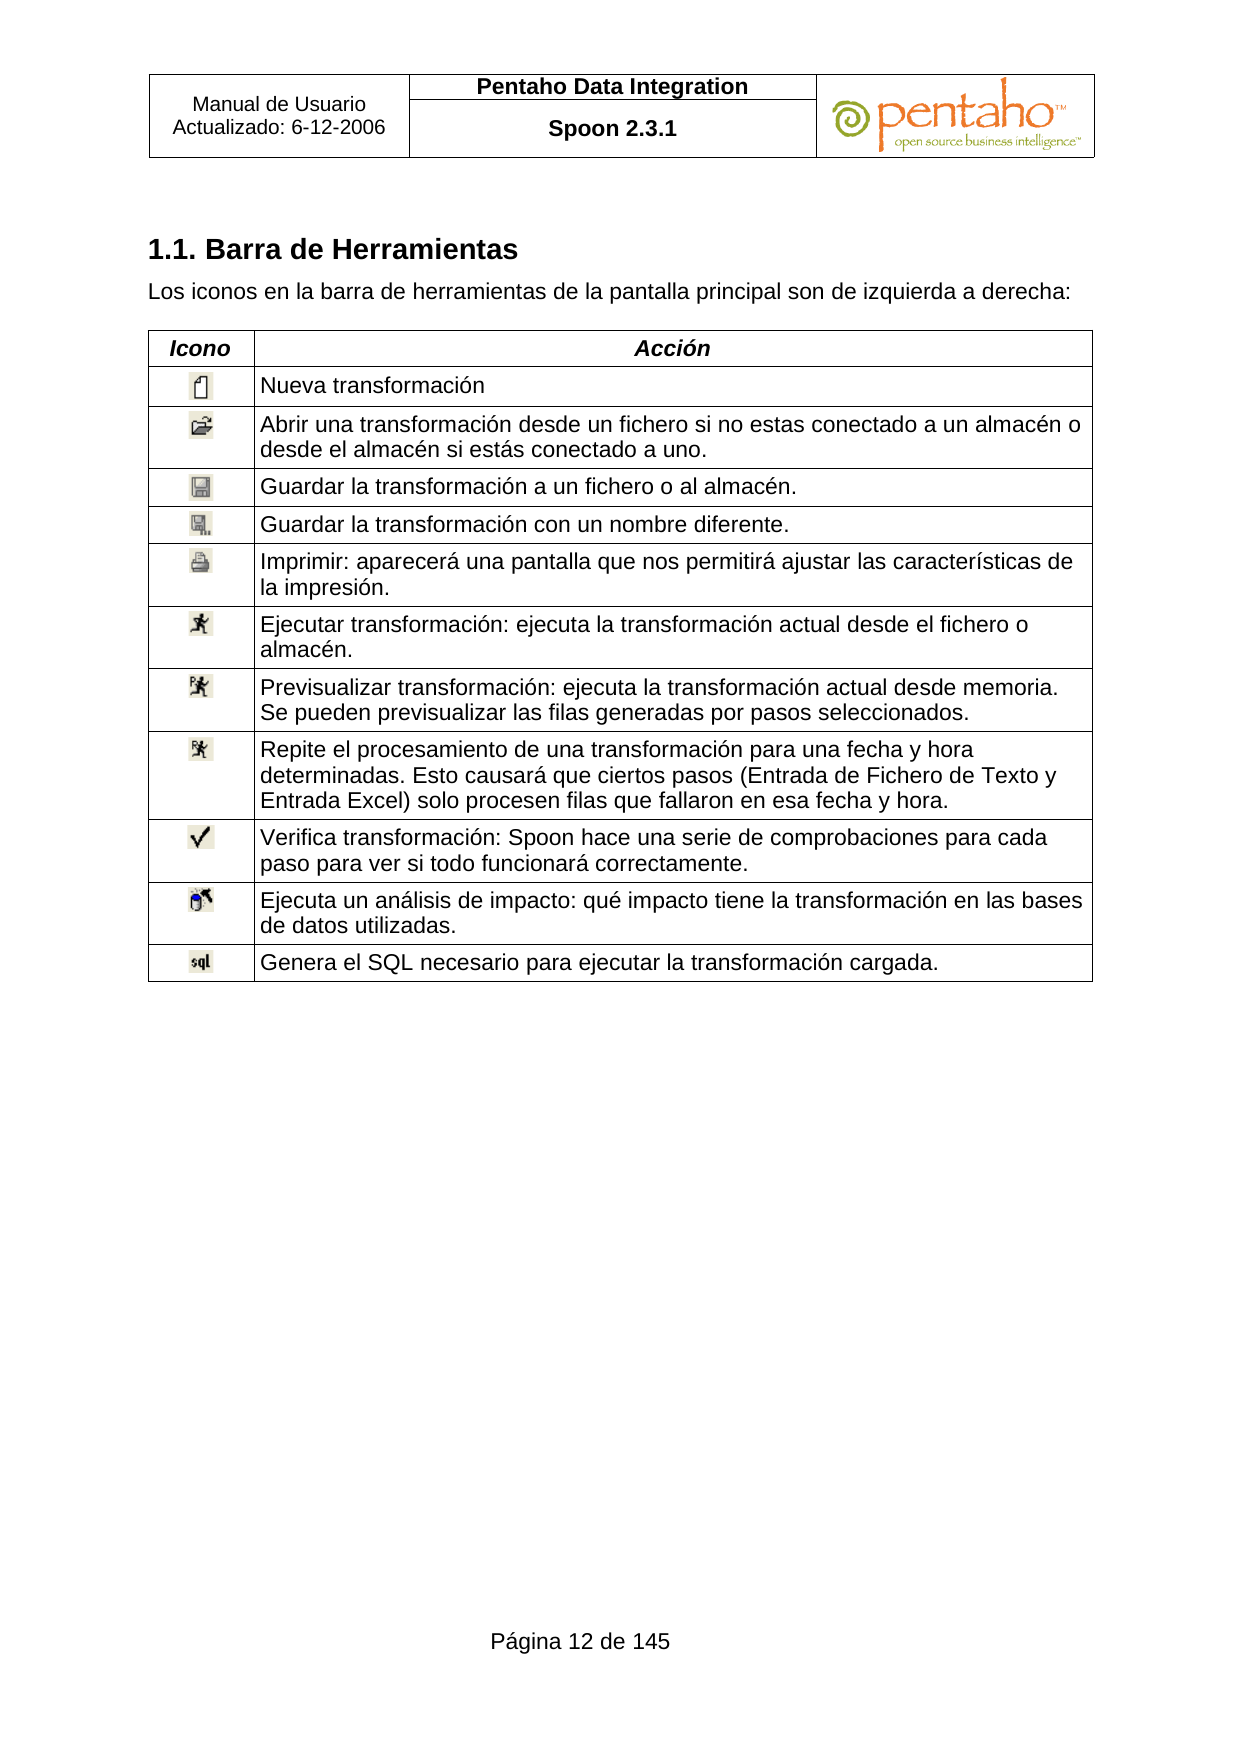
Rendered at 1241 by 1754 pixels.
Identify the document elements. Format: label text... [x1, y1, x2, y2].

table_cell Genera el SQL necesario para ejecutar la transformación cargada. [255, 945, 1092, 981]
table_cell Abrir una transformación desde un fichero si no estas conectado a un almacén o desde el almacén si estás conectado a uno. [255, 407, 1092, 468]
table_cell [149, 945, 254, 981]
table_cell Guardar la transformación a un fichero o al almacén. [255, 469, 1092, 506]
table_cell [149, 544, 254, 606]
table_cell [149, 669, 254, 731]
table_cell Guardar la transformación con un nombre diferente. [255, 507, 1092, 543]
table_cell [149, 507, 254, 543]
table_cell Repite el procesamiento de una transformación para una fecha y hora determinadas. Esto causará que ciertos pasos (Entrada de Fichero de Texto y Entrada Excel) solo procesen filas que fallaron en esa fecha y hora. [255, 732, 1092, 819]
table_cell Ejecuta un análisis de impacto: qué impacto tiene la transformación en las bases de datos utilizadas. [255, 883, 1092, 944]
table_cell [149, 407, 254, 468]
table_cell [149, 883, 254, 944]
table_cell [149, 469, 254, 506]
table_cell [149, 820, 254, 882]
table_cell Previsualizar transformación: ejecuta la transformación actual desde memoria. Se pueden previsualizar las filas generadas por pasos seleccionados. [255, 669, 1092, 731]
table_cell Ejecutar transformación: ejecuta la transformación actual desde el fichero o almacén. [255, 607, 1092, 668]
subtitle Barra de Herramientas [148, 233, 1092, 266]
table_header Acción [255, 331, 1092, 366]
table_cell [149, 367, 254, 406]
table_cell [149, 607, 254, 668]
table_cell [149, 732, 254, 819]
text Los iconos en la barra de herramientas de la pantalla principal son de izquierda a derecha: [148, 278, 1092, 304]
table_header Icono [149, 331, 254, 366]
table_cell Nueva transformación [255, 367, 1092, 406]
table_cell Imprimir: aparecerá una pantalla que nos permitirá ajustar las características de la impresión. [255, 544, 1092, 606]
table_cell Verifica transformación: Spoon hace una serie de comprobaciones para cada paso para ver si todo funcionará correctamente. [255, 820, 1092, 882]
